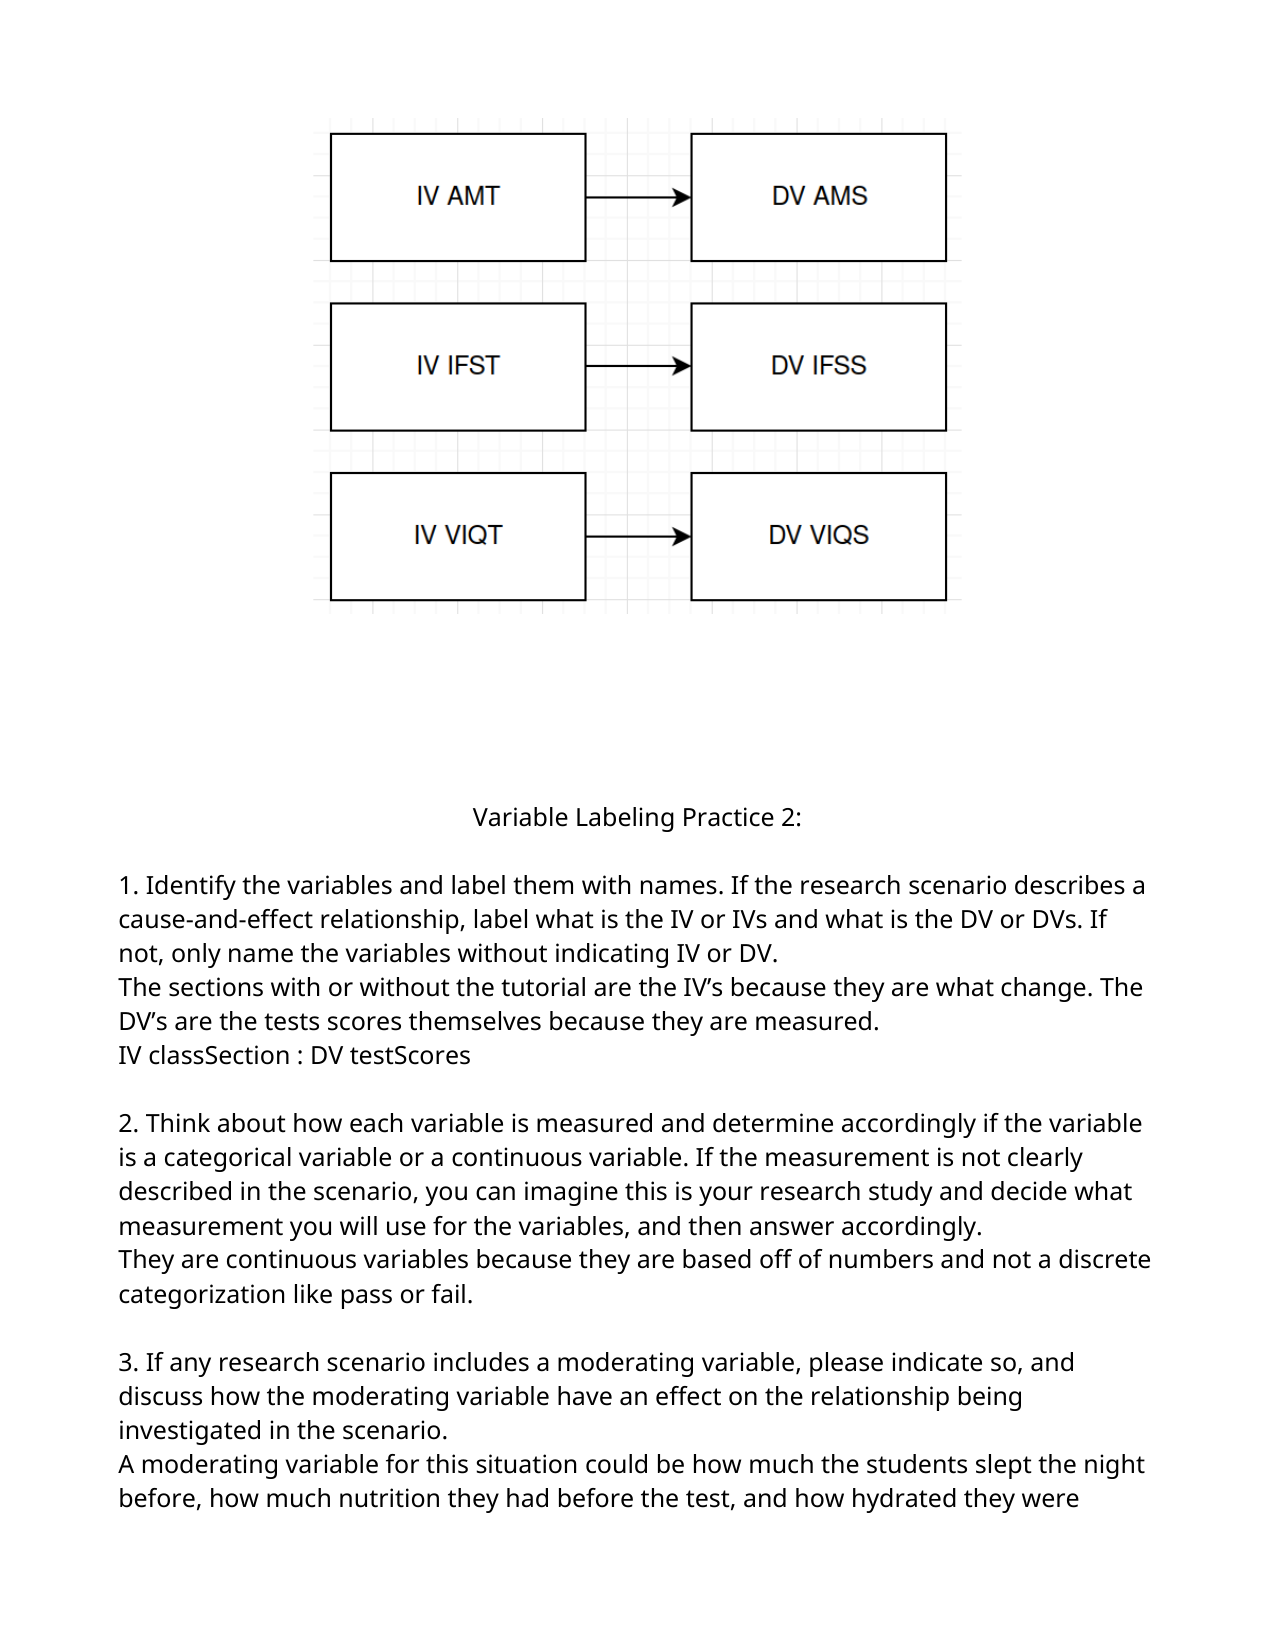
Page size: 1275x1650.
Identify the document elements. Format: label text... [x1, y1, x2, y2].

text Variable Labeling Practice 2: [118, 799, 1157, 833]
text The sections with or without the tutorial are the IV’s because they are what change. The DV’s are the tests scores themselves because they are measured. [118, 970, 1157, 1038]
text 1. Identify the variables and label them with names. If the research scenario describes a cause-and-effect relationship, label what is the IV or IVs and what is the DV or DVs. If not, only name the variables without indicating IV or DV. [118, 867, 1157, 970]
text They are continuous variables because they are based off of numbers and not a discrete categorization like pass or fail. [118, 1242, 1157, 1310]
text A moderating variable for this situation could be how much the students slept the night before, how much nutrition they had before the test, and how hydrated they were [118, 1447, 1157, 1515]
text 2. Think about how each variable is measured and determine accordingly if the variable is a categorical variable or a continuous variable. If the measurement is not clearly described in the scenario, you can imagine this is your research study and decide what measurement you will use for the variables, and then answer accordingly. [118, 1106, 1157, 1242]
text IV classSection : DV testScores [118, 1038, 1157, 1072]
picture [313, 118, 962, 614]
text 3. If any research scenario includes a moderating variable, please indicate so, and discuss how the moderating variable have an effect on the relationship being investigated in the scenario. [118, 1344, 1157, 1447]
